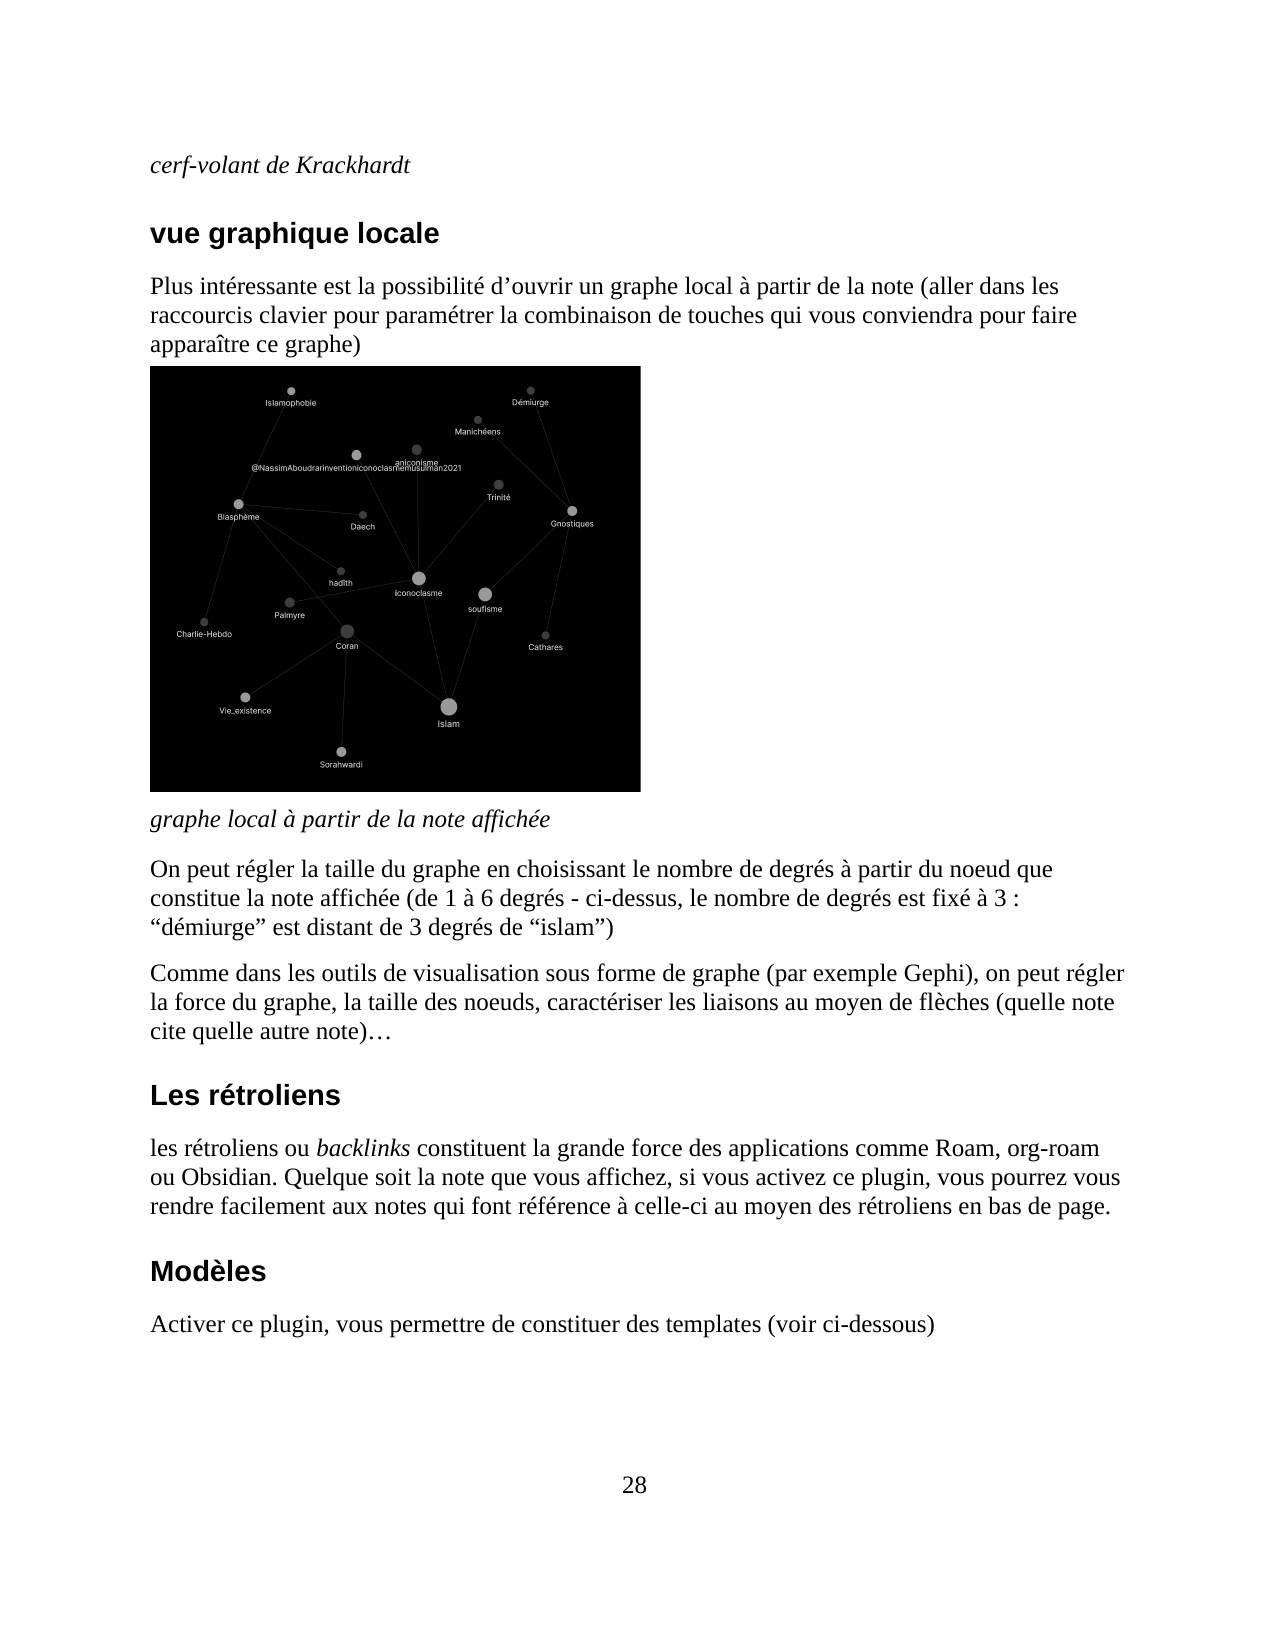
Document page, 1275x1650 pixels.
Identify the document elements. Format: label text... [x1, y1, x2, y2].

subtitle Les rétroliens [150, 1078, 1125, 1112]
text les rétroliens ou backlinks constituent la grande force des applications comme Roam, org-roam ou Obsidian. Quelque soit la note que vous affichez, si vous activez ce plugin, vous pourrez vous rendre facilement aux notes qui font référence à celle-ci au moyen des rétroliens en bas de page. [150, 1133, 1125, 1220]
subtitle Modèles [150, 1254, 1125, 1287]
text Plus intéressante est la possibilité d’ouvrir un graphe local à partir de la note (aller dans les raccourcis clavier pour paramétrer la combinaison de touches qui vous conviendra pour faire apparaître ce graphe) [150, 271, 1125, 357]
picture [150, 366, 641, 792]
text Comme dans les outils de visualisation sous forme de graphe (par exemple Gephi), on peut régler la force du graphe, la taille des noeuds, caractériser les liaisons au moyen de flèches (quelle note cite quelle autre note)… [150, 958, 1125, 1044]
text Activer ce plugin, vous permettre de constituer des templates (voir ci-dessous) [150, 1309, 1125, 1337]
text graphe local à partir de la note affichée [150, 804, 1125, 833]
subtitle vue graphique locale [150, 216, 1125, 250]
text cerf-volant de Krackhardt [150, 150, 1125, 179]
text On peut régler la taille du graphe en choisissant le nombre de degrés à partir du noeud que constitue la note affichée (de 1 à 6 degrés - ci-dessus, le nombre de degrés est fixé à 3 : “démiurge” est distant de 3 degrés de “islam”) [150, 854, 1125, 940]
